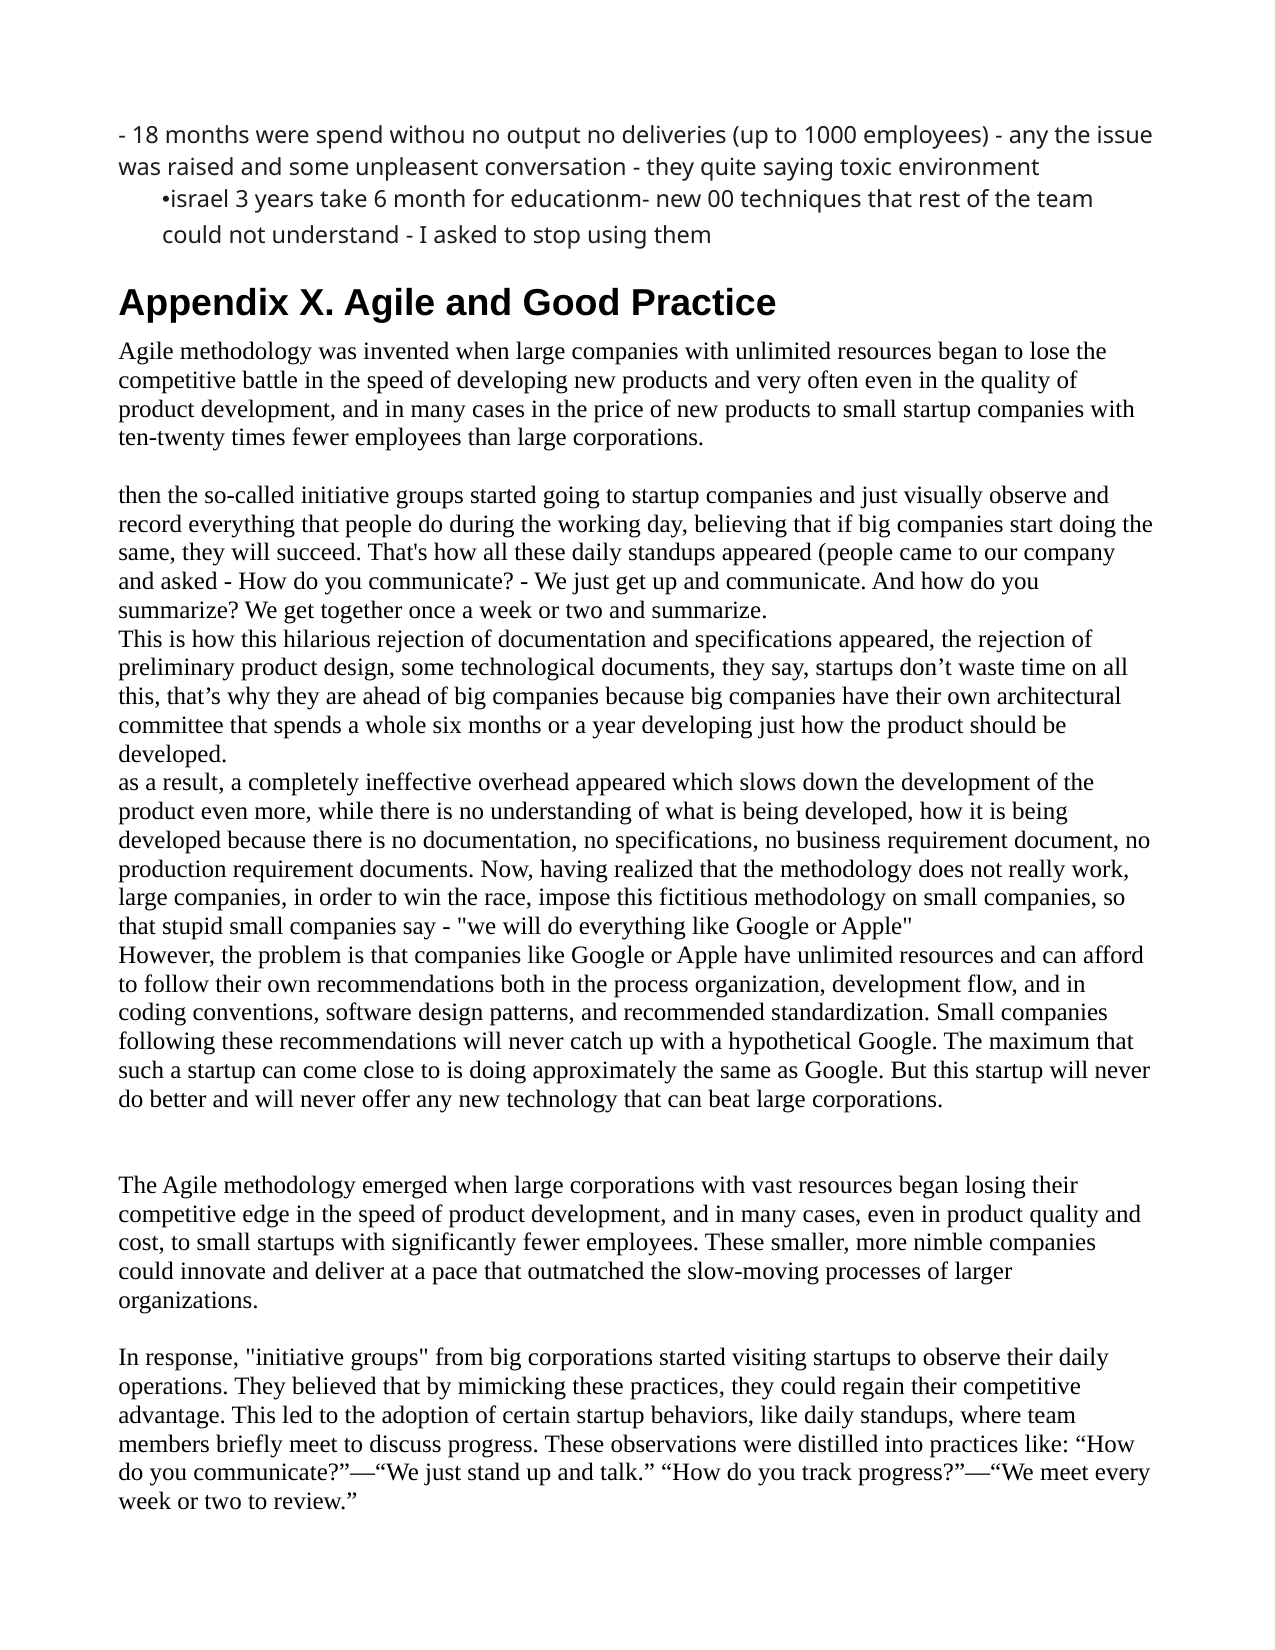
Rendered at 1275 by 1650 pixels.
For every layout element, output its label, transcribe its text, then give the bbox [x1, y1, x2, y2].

text However, the problem is that companies like Google or Apple have unlimited resources and can afford to follow their own recommendations both in the process organization, development flow, and in coding conventions, software design patterns, and recommended standardization. Small companies following these recommendations will never catch up with a hypothetical Google. The maximum that such a startup can come close to is doing approximately the same as Google. But this startup will never do better and will never offer any new technology that can beat large corporations. [118, 940, 1157, 1112]
text This is how this hilarious rejection of documentation and specifications appeared, the rejection of preliminary product design, some technological documents, they say, startups don’t waste time on all this, that’s why they are ahead of big companies because big companies have their own architectural committee that spends a whole six months or a year developing just how the product should be developed. [118, 624, 1157, 767]
text In response, "initiative groups" from big corporations started visiting startups to observe their daily operations. They believed that by mimicking these practices, they could regain their competitive advantage. This led to the adoption of certain startup behaviors, like daily standups, where team members briefly meet to discuss progress. These observations were distilled into practices like: “How do you communicate?”—“We just stand up and talk.” “How do you track progress?”—“We meet every week or two to review.” [118, 1342, 1157, 1515]
text The Agile methodology emerged when large corporations with vast resources began losing their competitive edge in the speed of product development, and in many cases, even in product quality and cost, to small startups with significantly fewer employees. These smaller, more nimble companies could innovate and deliver at a pace that outmatched the slow-moving processes of larger organizations. [118, 1170, 1157, 1314]
text then the so-called initiative groups started going to startup companies and just visually observe and record everything that people do during the working day, believing that if big companies start doing the same, they will succeed. That's how all these daily standups appeared (people came to our company and asked - How do you communicate? - We just get up and communicate. And how do you summarize? We get together once a week or two and summarize. [118, 480, 1157, 624]
text as a result, a completely ineffective overhead appeared which slows down the development of the product even more, while there is no understanding of what is being developed, how it is being developed because there is no documentation, no specifications, no business requirement document, no production requirement documents. Now, having realized that the methodology does not really work, large companies, in order to win the race, impose this fictitious methodology on small companies, so that stupid small companies say - "we will do everything like Google or Apple" [118, 767, 1157, 940]
text - 18 months were spend withou no output no deliveries (up to 1000 employees) - any the issue was raised and some unpleasent conversation - they quite saying toxic environment [118, 118, 1157, 182]
text Agile methodology was invented when large companies with unlimited resources began to lose the competitive battle in the speed of developing new products and very often even in the quality of product development, and in many cases in the price of new products to small startup companies with ten-twenty times fewer employees than large corporations. [118, 336, 1157, 451]
list israel 3 years take 6 month for educationm- new 00 techniques that rest of the team could not understand - I asked to stop using them [162, 182, 1157, 251]
subtitle Appendix X. Agile and Good Practice [118, 281, 1157, 324]
